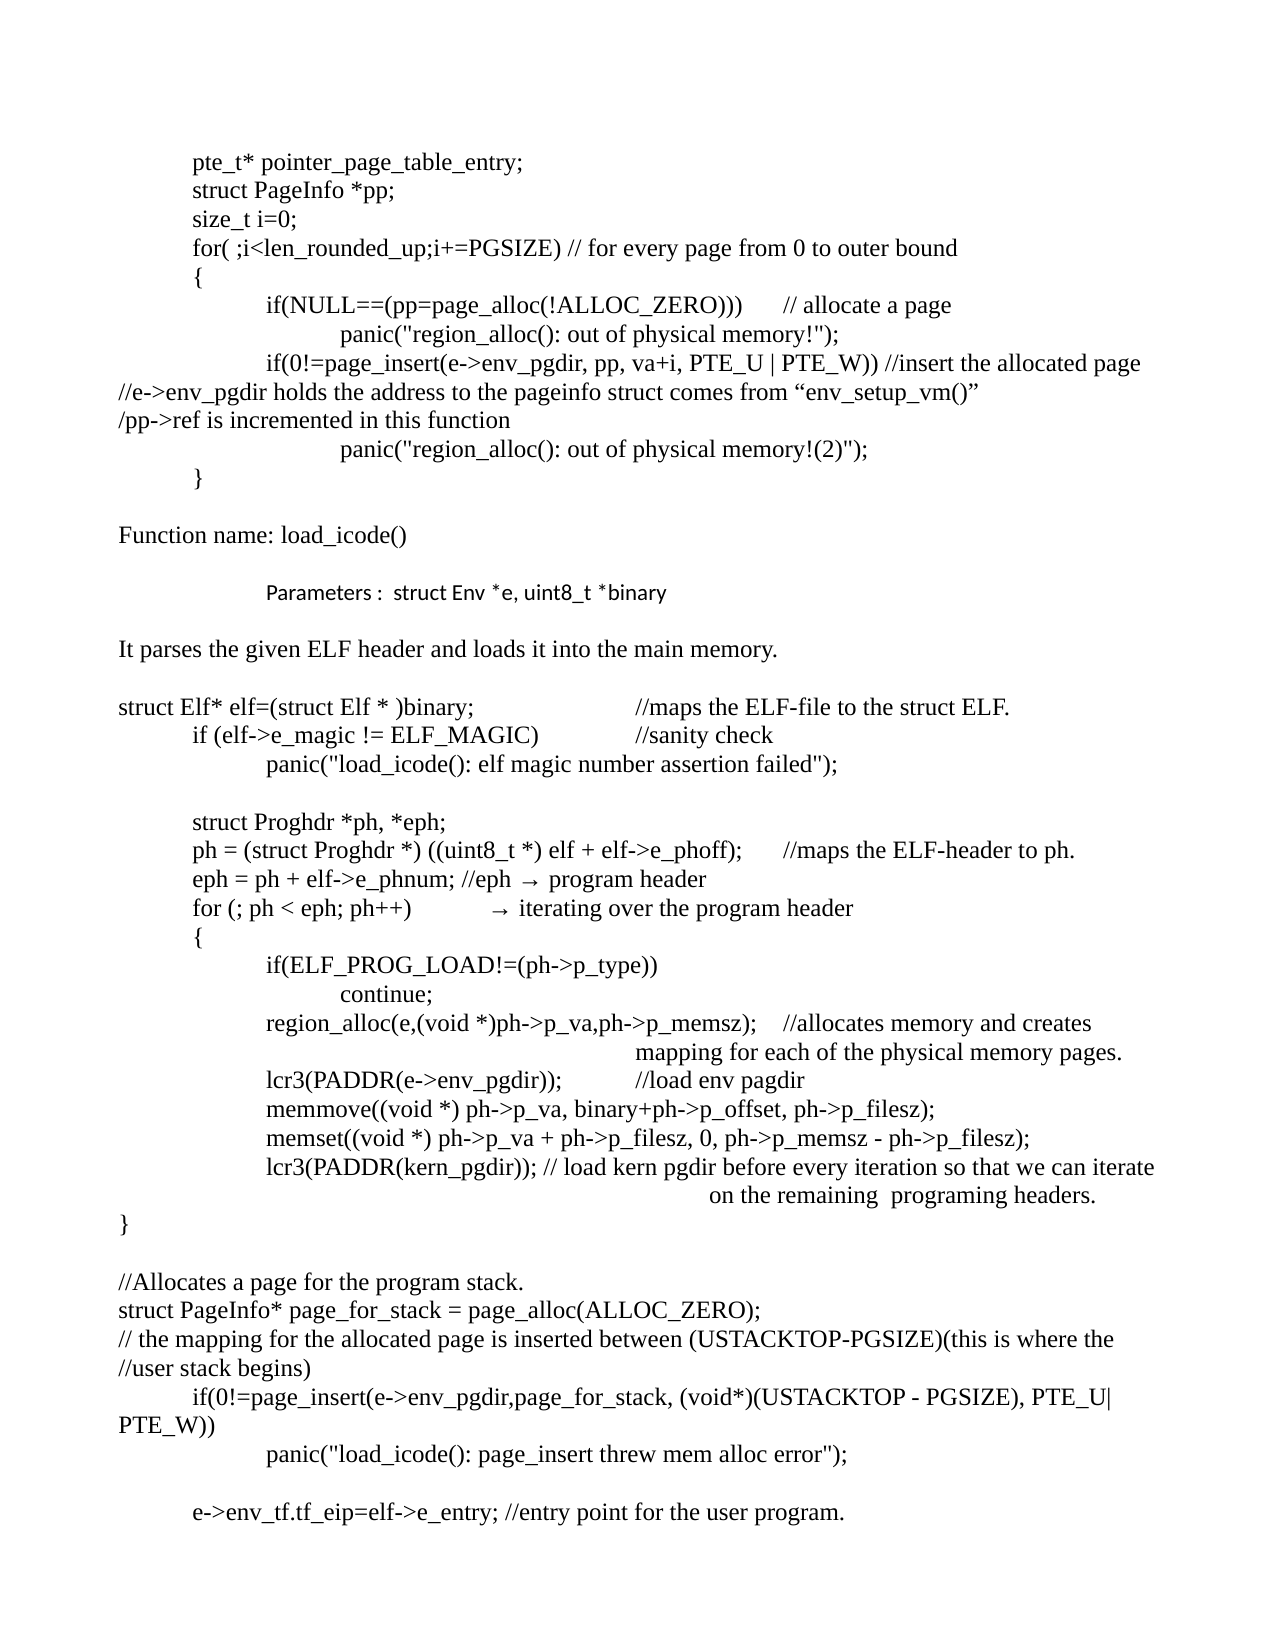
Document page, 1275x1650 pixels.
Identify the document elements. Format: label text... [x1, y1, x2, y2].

text struct PageInfo *pp; [118, 176, 1157, 204]
text lcr3(PADDR(kern_pgdir)); // load kern pgdir before every iteration so that we can iterate on the remaining programing headers. [118, 1152, 1157, 1209]
text //user stack begins) [118, 1353, 1157, 1382]
text struct Proghdr *ph, *eph; [118, 807, 1157, 836]
text } [118, 1209, 1157, 1238]
text panic("load_icode(): elf magic number assertion failed"); [118, 749, 1157, 778]
text Function name: load_icode() [118, 521, 1157, 549]
text { [118, 262, 1157, 291]
text for( ;i<len_rounded_up;i+=PGSIZE) // for every page from 0 to outer bound [118, 233, 1157, 262]
text pte_t* pointer_page_table_entry; [118, 147, 1157, 176]
text memmove((void *) ph->p_va, binary+ph->p_offset, ph->p_filesz); [118, 1094, 1157, 1123]
text panic("region_alloc(): out of physical memory!"); [118, 319, 1157, 348]
text if(0!=page_insert(e->env_pgdir,page_for_stack, (void*)(USTACKTOP - PGSIZE), PTE_U|PTE_W)) [118, 1382, 1157, 1439]
text ph = (struct Proghdr *) ((uint8_t *) elf + elf->e_phoff); //maps the ELF-header to ph. [118, 836, 1157, 864]
text struct Elf* elf=(struct Elf * )binary; //maps the ELF-file to the struct ELF. [118, 692, 1157, 721]
text Parameters : struct Env *e, uint8_t *binary [118, 578, 1157, 606]
text /pp->ref is incremented in this function [118, 406, 1157, 434]
text lcr3(PADDR(e->env_pgdir)); //load env pagdir [118, 1066, 1157, 1094]
text for (; ph < eph; ph++) → iterating over the program header [118, 893, 1157, 922]
text It parses the given ELF header and loads it into the main memory. [118, 634, 1157, 663]
text size_t i=0; [118, 204, 1157, 233]
text struct PageInfo* page_for_stack = page_alloc(ALLOC_ZERO); [118, 1296, 1157, 1324]
text //e->env_pgdir holds the address to the pageinfo struct comes from “env_setup_vm()” [118, 377, 1157, 406]
text { [118, 922, 1157, 951]
text if (elf->e_magic != ELF_MAGIC) //sanity check [118, 721, 1157, 749]
text panic("load_icode(): page_insert threw mem alloc error"); [118, 1439, 1157, 1468]
text continue; [118, 979, 1157, 1008]
text //Allocates a page for the program stack. [118, 1267, 1157, 1296]
text eph = ph + elf->e_phnum; //eph → program header [118, 864, 1157, 893]
text } [118, 463, 1157, 492]
text e->env_tf.tf_eip=elf->e_entry; //entry point for the user program. [118, 1497, 1157, 1526]
text region_alloc(e,(void *)ph->p_va,ph->p_memsz); //allocates memory and creates mapping for each of the physical memory pages. [118, 1008, 1157, 1066]
text // the mapping for the allocated page is inserted between (USTACKTOP-PGSIZE)(this is where the [118, 1324, 1157, 1353]
text if(ELF_PROG_LOAD!=(ph->p_type)) [118, 951, 1157, 979]
text if(NULL==(pp=page_alloc(!ALLOC_ZERO))) // allocate a page [118, 291, 1157, 319]
text panic("region_alloc(): out of physical memory!(2)"); [118, 434, 1157, 463]
text memset((void *) ph->p_va + ph->p_filesz, 0, ph->p_memsz - ph->p_filesz); [118, 1123, 1157, 1152]
text if(0!=page_insert(e->env_pgdir, pp, va+i, PTE_U | PTE_W)) //insert the allocated page [118, 348, 1157, 377]
